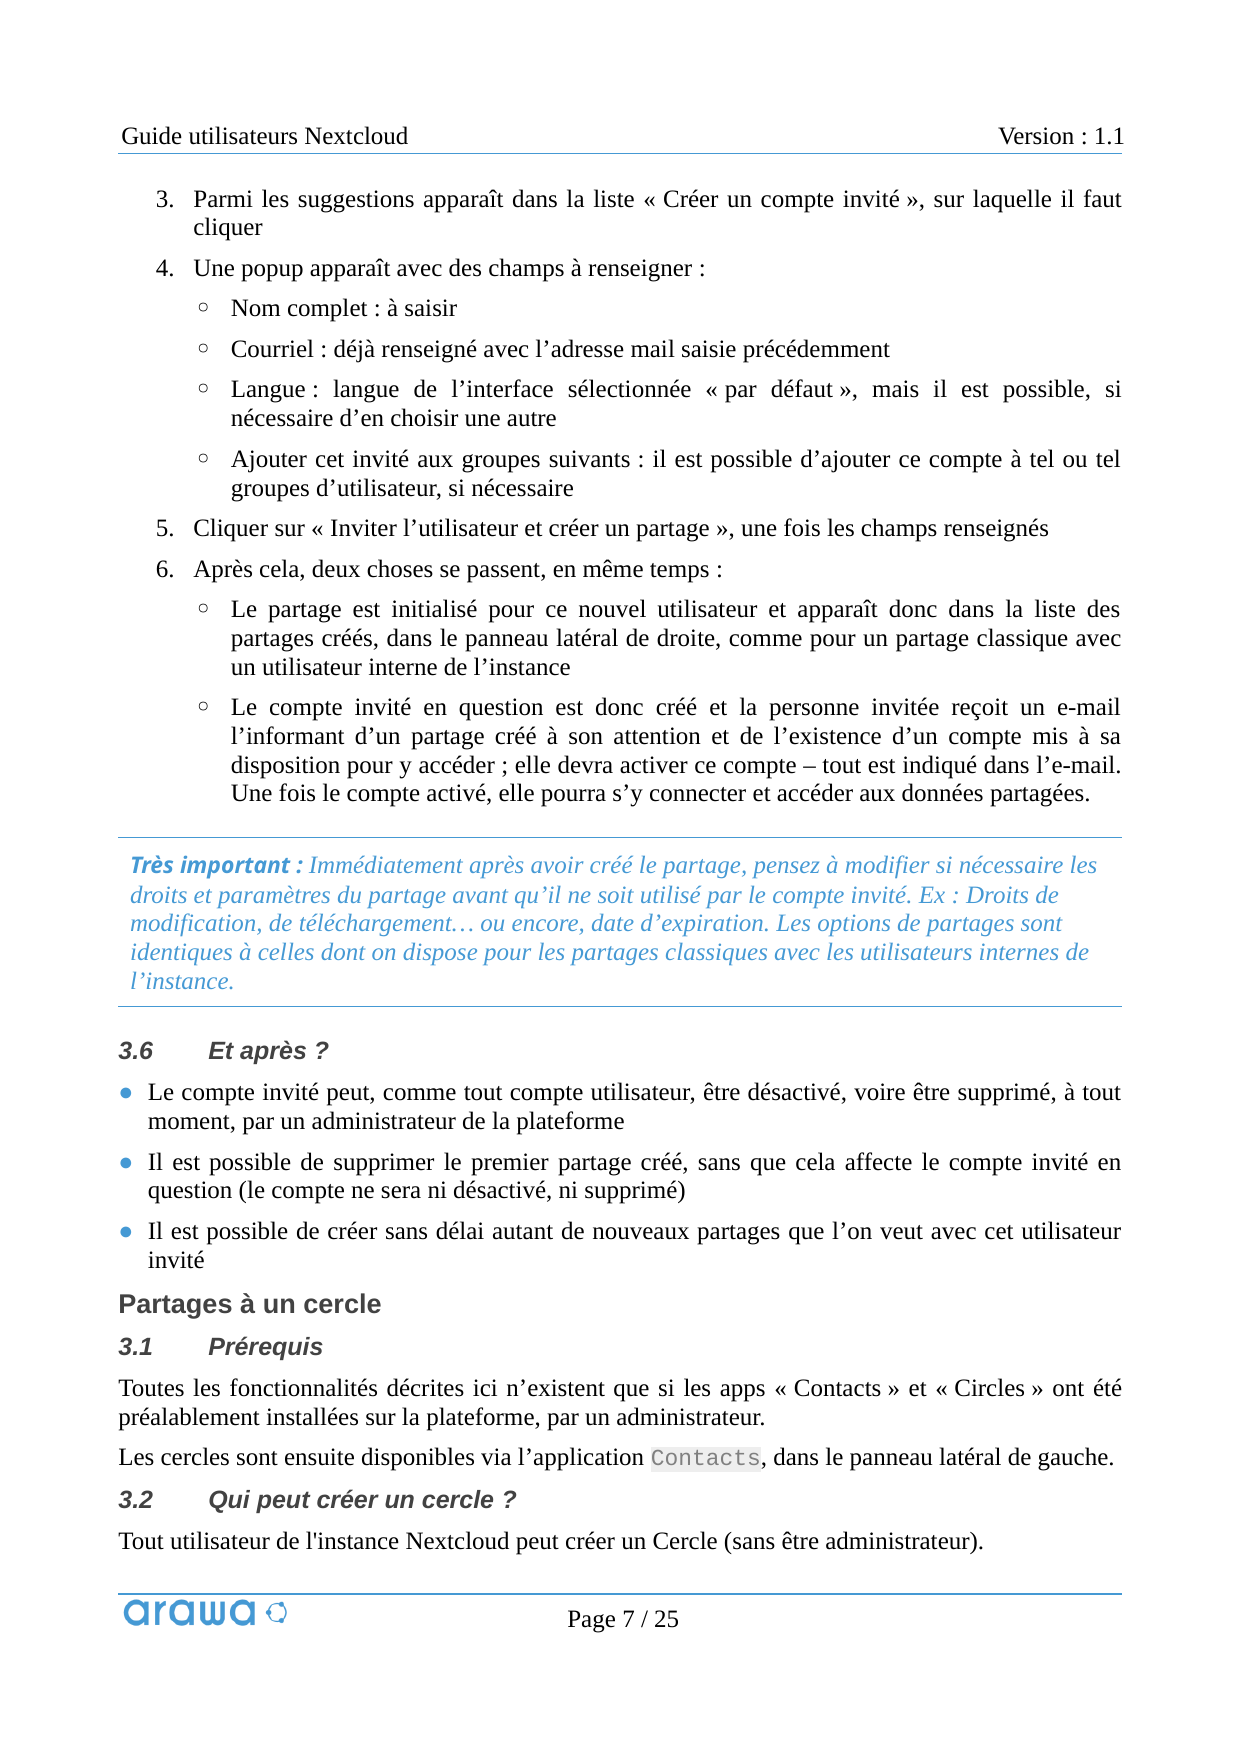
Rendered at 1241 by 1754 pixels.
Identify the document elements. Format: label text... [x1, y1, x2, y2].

list Le compte invité peut, comme tout compte utilisateur, être désactivé, voire être supprimé, à tout moment, par un administrateur de la plateforme [118, 1077, 1122, 1135]
subtitle Et après ? [118, 1036, 1122, 1065]
list Une popup apparaît avec des champs à renseigner : [156, 253, 1122, 282]
subtitle Partages à un cercle [118, 1288, 1122, 1319]
subtitle Prérequis [118, 1332, 1122, 1361]
list Nom complet : à saisir [193, 293, 1122, 322]
list Le compte invité en question est donc créé et la personne invitée reçoit un e-mail l’informant d’un partage créé à son attention et de l’existence d’un compte mis à sa disposition pour y accéder ; elle devra activer ce compte – tout est indiqué dans l’e-mail. Une fois le compte activé, elle pourra s’y connecter et accéder aux données partagées. [193, 692, 1122, 807]
text Les cercles sont ensuite disponibles via l’application Contacts, dans le panneau latéral de gauche. [118, 1442, 1122, 1472]
list Ajouter cet invité aux groupes suivants : il est possible d’ajouter ce compte à tel ou tel groupes d’utilisateur, si nécessaire [193, 444, 1122, 501]
list Il est possible de supprimer le premier partage créé, sans que cela affecte le compte invité en question (le compte ne sera ni désactivé, ni supprimé) [118, 1147, 1122, 1204]
list Langue : langue de l’interface sélectionnée « par défaut », mais il est possible, si nécessaire d’en choisir une autre [193, 374, 1122, 432]
list Courriel : déjà renseigné avec l’adresse mail saisie précédemment [193, 334, 1122, 363]
list Cliquer sur « Inviter l’utilisateur et créer un partage », une fois les champs renseignés [156, 513, 1122, 542]
list Le partage est initialisé pour ce nouvel utilisateur et apparaît donc dans la liste des partages créés, dans le panneau latéral de droite, comme pour un partage classique avec un utilisateur interne de l’instance [193, 594, 1122, 680]
picture [121, 1597, 290, 1628]
text Tout utilisateur de l'instance Nextcloud peut créer un Cercle (sans être administrateur). [118, 1526, 1122, 1555]
list Après cela, deux choses se passent, en même temps : [156, 554, 1122, 582]
list Il est possible de créer sans délai autant de nouveaux partages que l’on veut avec cet utilisateur invité [118, 1216, 1122, 1273]
subtitle Qui peut créer un cercle ? [118, 1485, 1122, 1514]
text Toutes les fonctionnalités décrites ici n’existent que si les apps « Contacts » et « Circles » ont été préalablement installées sur la plateforme, par un administrateur. [118, 1373, 1122, 1431]
list Parmi les suggestions apparaît dans la liste « Créer un compte invité », sur laquelle il faut cliquer [156, 184, 1122, 241]
text Très important : Immédiatement après avoir créé le partage, pensez à modifier si nécessaire les droits et paramètres du partage avant qu’il ne soit utilisé par le compte invité. Ex : Droits de modification, de téléchargement… ou encore, date d’expiration. Les options de partages sont identiques à celles dont on dispose pour les partages classiques avec les utilisateurs internes de l’instance. [118, 838, 1122, 1006]
